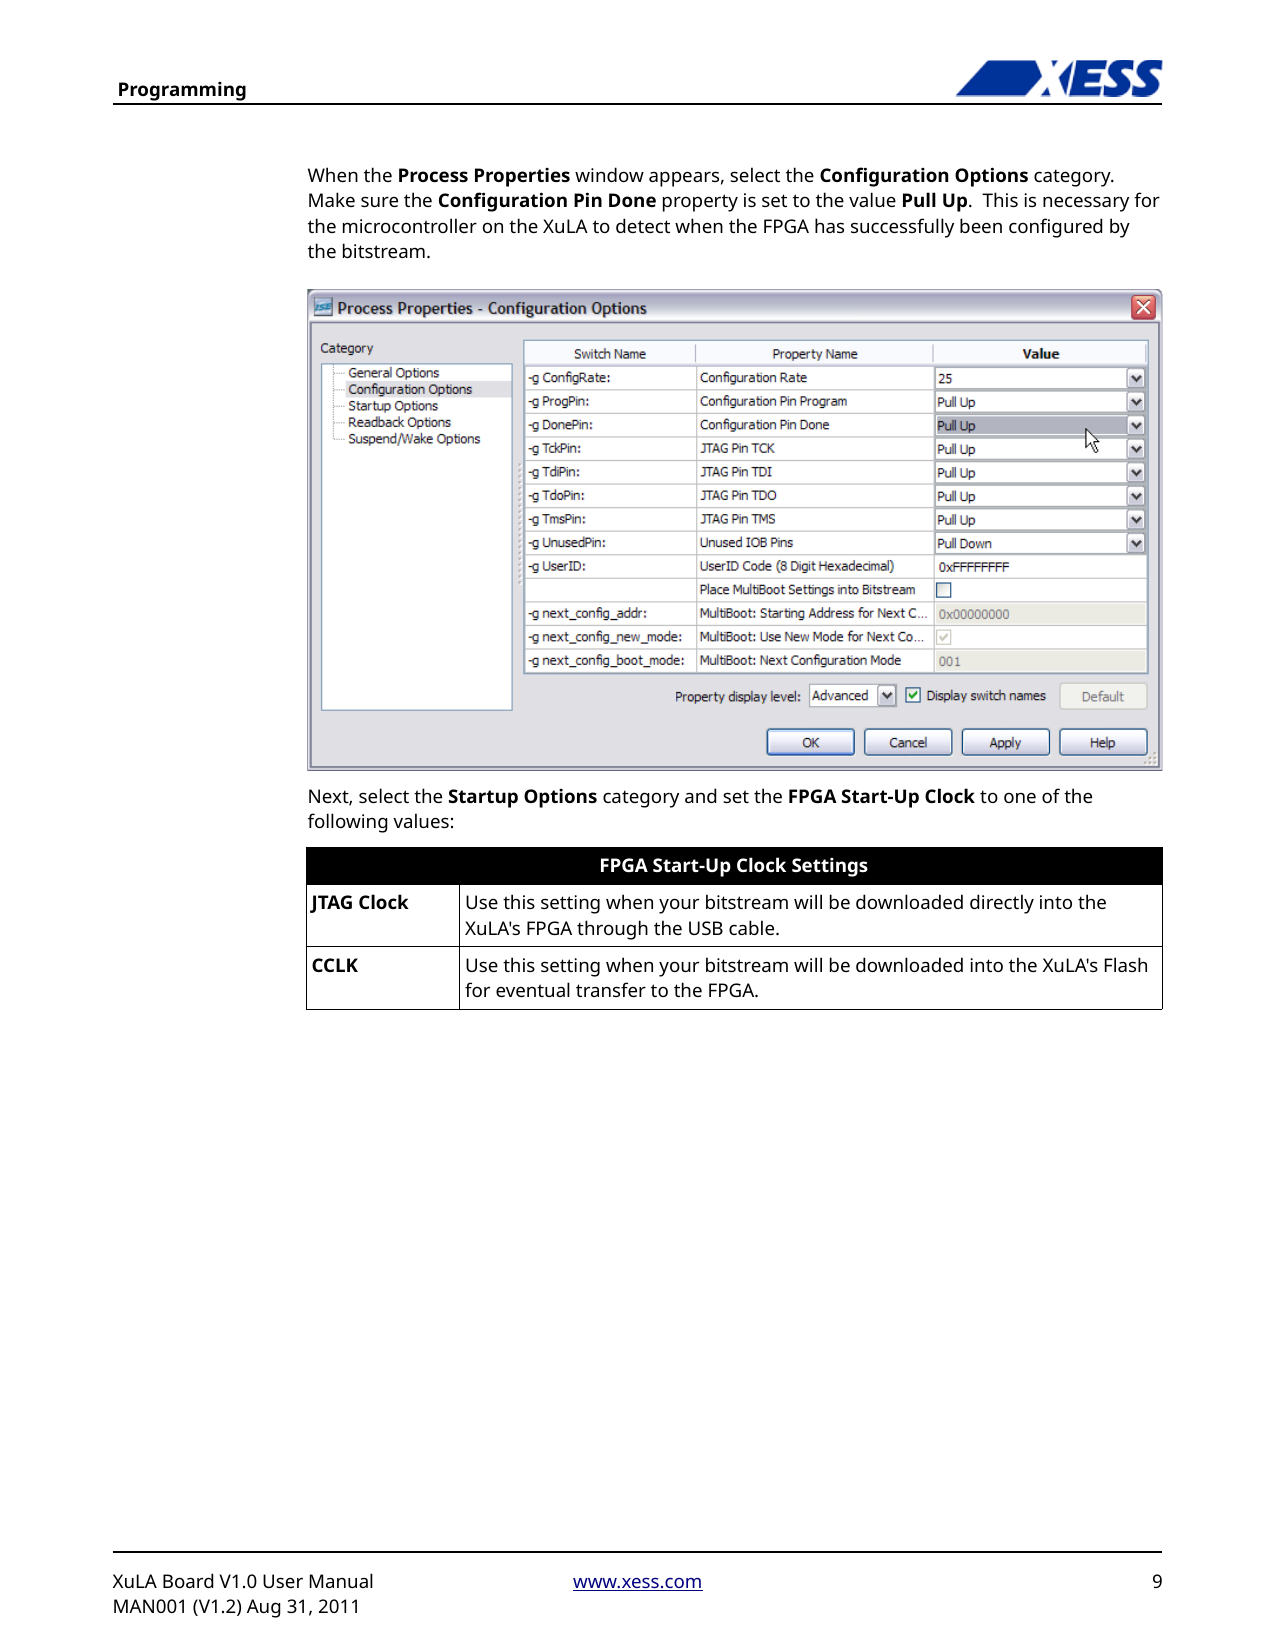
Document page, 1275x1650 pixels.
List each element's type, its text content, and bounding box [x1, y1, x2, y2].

text Next, select the Startup Options category and set the FPGA Start-Up Clock to one of the following values: [307, 783, 1162, 834]
picture [955, 60, 1163, 97]
table_cell Use this setting when your bitstream will be downloaded into the XuLA's Flash for eventual transfer to the FPGA. [460, 947, 1162, 1009]
picture [307, 289, 1163, 771]
table_cell CCLK [307, 947, 459, 1009]
table_header FPGA Start-Up Clock Settings [307, 848, 1162, 884]
table_cell Use this setting when your bitstream will be downloaded directly into the XuLA's FPGA through the USB cable. [460, 885, 1162, 946]
table_cell JTAG Clock [307, 885, 459, 946]
text When the Process Properties window appears, select the Configuration Options category. Make sure the Configuration Pin Done property is set to the value Pull Up. This is necessary for the microcontroller on the XuLA to detect when the FPGA has successfully been configured by the bitstream. [307, 162, 1162, 264]
